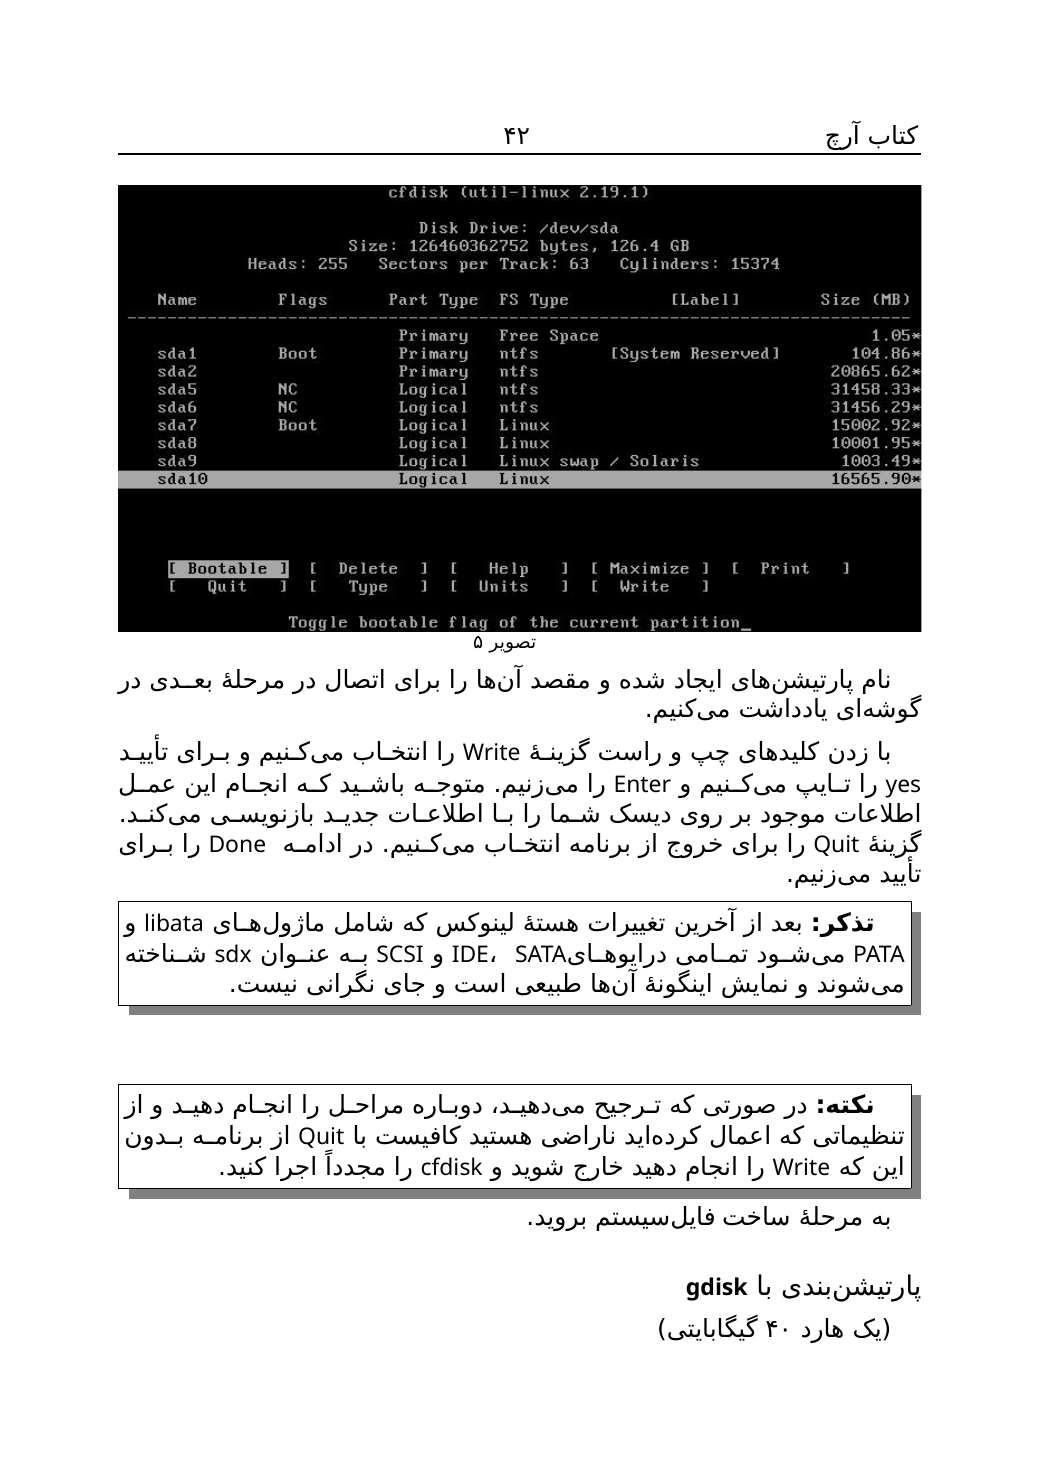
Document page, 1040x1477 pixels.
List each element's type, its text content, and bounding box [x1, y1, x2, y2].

text نام پارتیشن‌های ایجاد شده و مقصد آن‌ها را برای اتصال در مرحلهٔ بعدی در گوشه‌ای یادداشت می‌کنیم. [118, 666, 921, 724]
text تصویر ۵ [118, 632, 921, 653]
table_header نکته: در صورتی که ترجیح می‌دهید، دوباره مراحل را انجام دهید و از تنظیماتی که اعمال کرده‌اید ناراضی هستید کافیست با Quit از برنامه بدون این که Write را انجام دهید خارج شوید و cfdisk را مجدداً اجرا کنید. [119, 1085, 911, 1188]
text به مرحلهٔ ساخت فایل‌سیستم بروید. [118, 1199, 921, 1233]
text با زدن کلید‌های چپ و راست گزینهٔ Write را انتخاب می‌کنیم و برای تأیید yes را تایپ می‌کنیم و Enter را می‌زنیم. متوجه باشید که انجام این عمل اطلاعات موجود بر روی دیسک شما را با اطلاعات جدید بازنویسی می‌کند. گزینهٔ Quit را برای خروج از برنامه انتخاب می‌کنیم. در ادامه Done را برای تأیید می‌زنیم. [118, 736, 921, 888]
table_header تذکر: بعد از آخرین تغییرات هستهٔ لینوکس که شامل ماژول‌های libata و PATA می‌شود تمامی درایوهایIDE، SATA و SCSI به عنوان sdx شناخته می‌شوند و نمایش اینگونهٔ آن‌ها طبیعی است و جای نگرانی نیست. [119, 902, 911, 1005]
picture [118, 185, 922, 632]
text (یک هارد ۴۰ گیگابایتی) [118, 1315, 921, 1344]
subtitle پارتیشن‌بندی با gdisk [118, 1270, 921, 1302]
